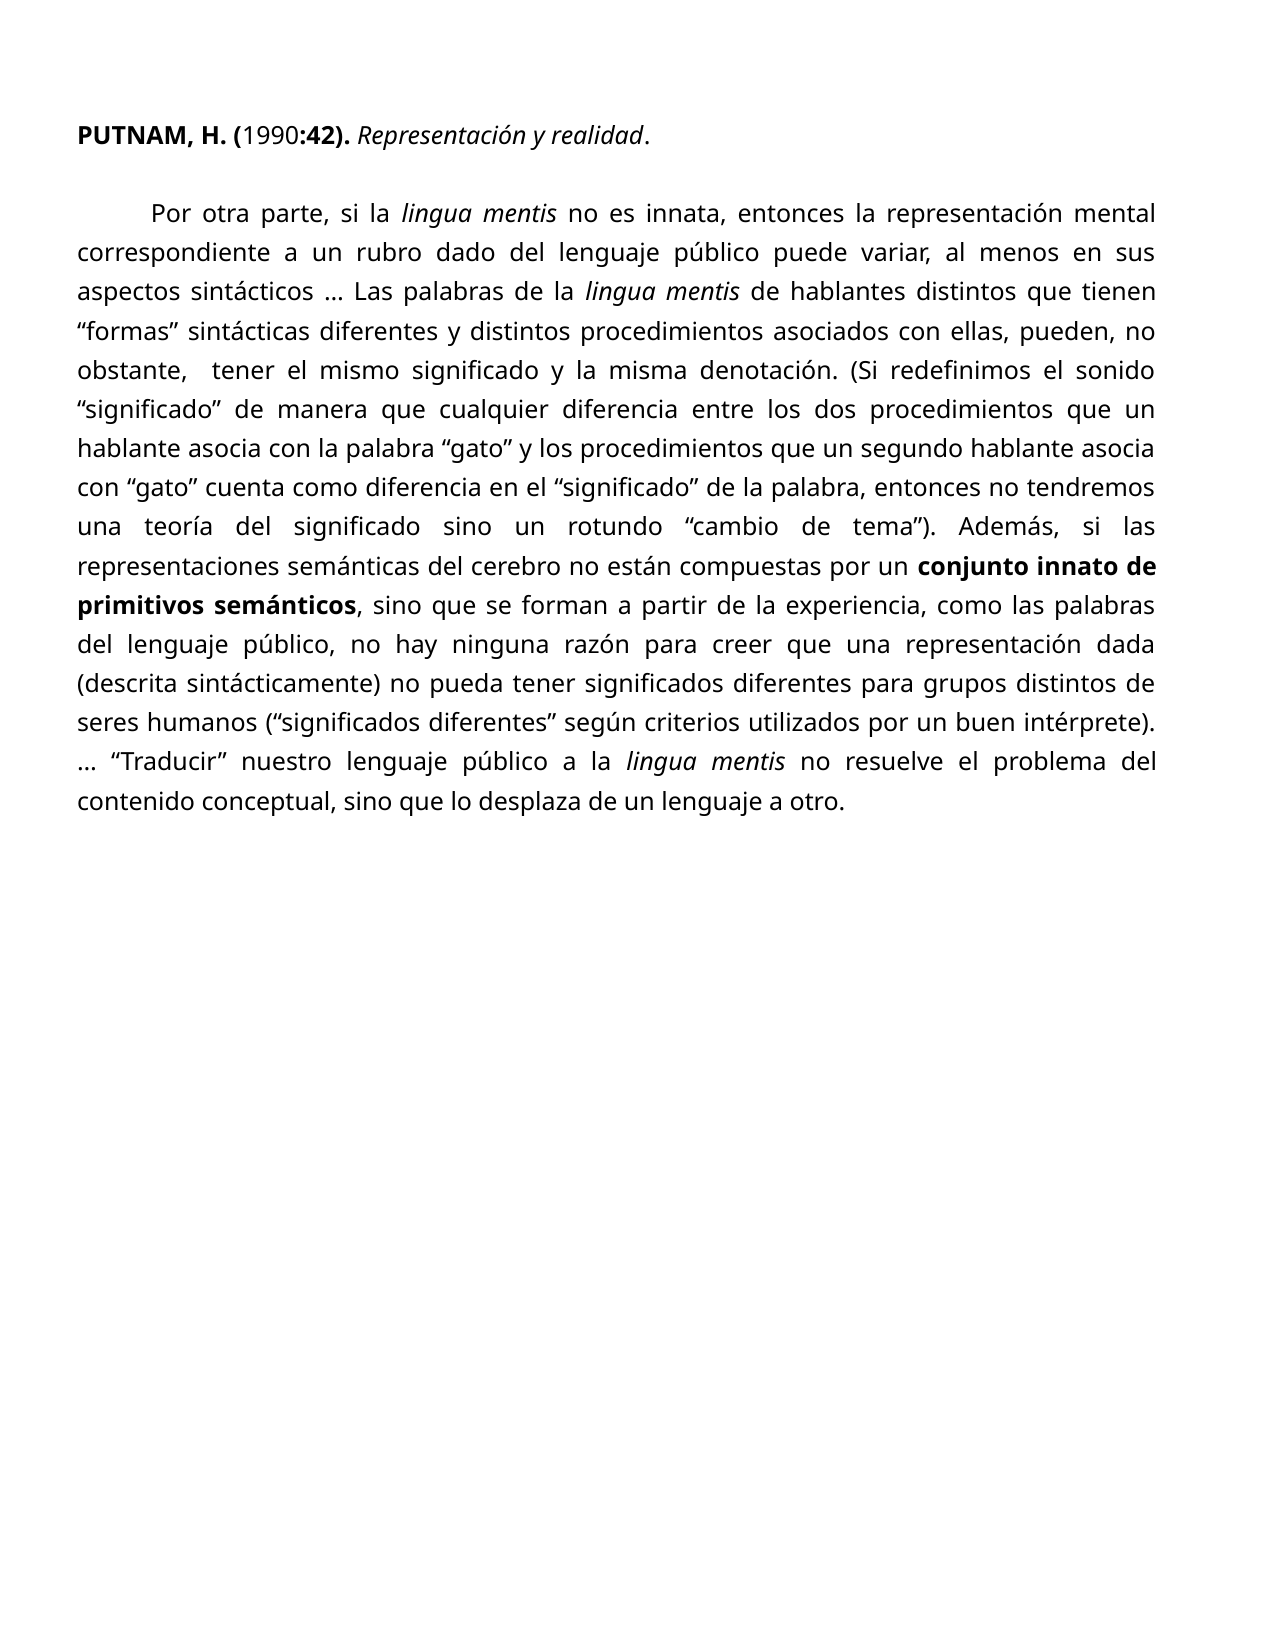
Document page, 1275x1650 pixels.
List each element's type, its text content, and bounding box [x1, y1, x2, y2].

text PUTNAM, H. (1990:42). Representación y realidad. [77, 117, 1157, 151]
text Por otra parte, si la lingua mentis no es innata, entonces la representación mental correspondiente a un rubro dado del lenguaje público puede variar, al menos en sus aspectos sintácticos … Las palabras de la lingua mentis de hablantes distintos que tienen “formas” sintácticas diferentes y distintos procedimientos asociados con ellas, pueden, no obstante, tener el mismo significado y la misma denotación. (Si redefinimos el sonido “significado” de manera que cualquier diferencia entre los dos procedimientos que un hablante asocia con la palabra “gato” y los procedimientos que un segundo hablante asocia con “gato” cuenta como diferencia en el “significado” de la palabra, entonces no tendremos una teoría del significado sino un rotundo “cambio de tema”). Además, si las representaciones semánticas del cerebro no están compuestas por un conjunto innato de primitivos semánticos, sino que se forman a partir de la experiencia, como las palabras del lenguaje público, no hay ninguna razón para creer que una representación dada (descrita sintácticamente) no pueda tener significados diferentes para grupos distintos de seres humanos (“significados diferentes” según criterios utilizados por un buen intérprete). … “Traducir” nuestro lenguaje público a la lingua mentis no resuelve el problema del contenido conceptual, sino que lo desplaza de un lenguaje a otro. [77, 196, 1157, 817]
